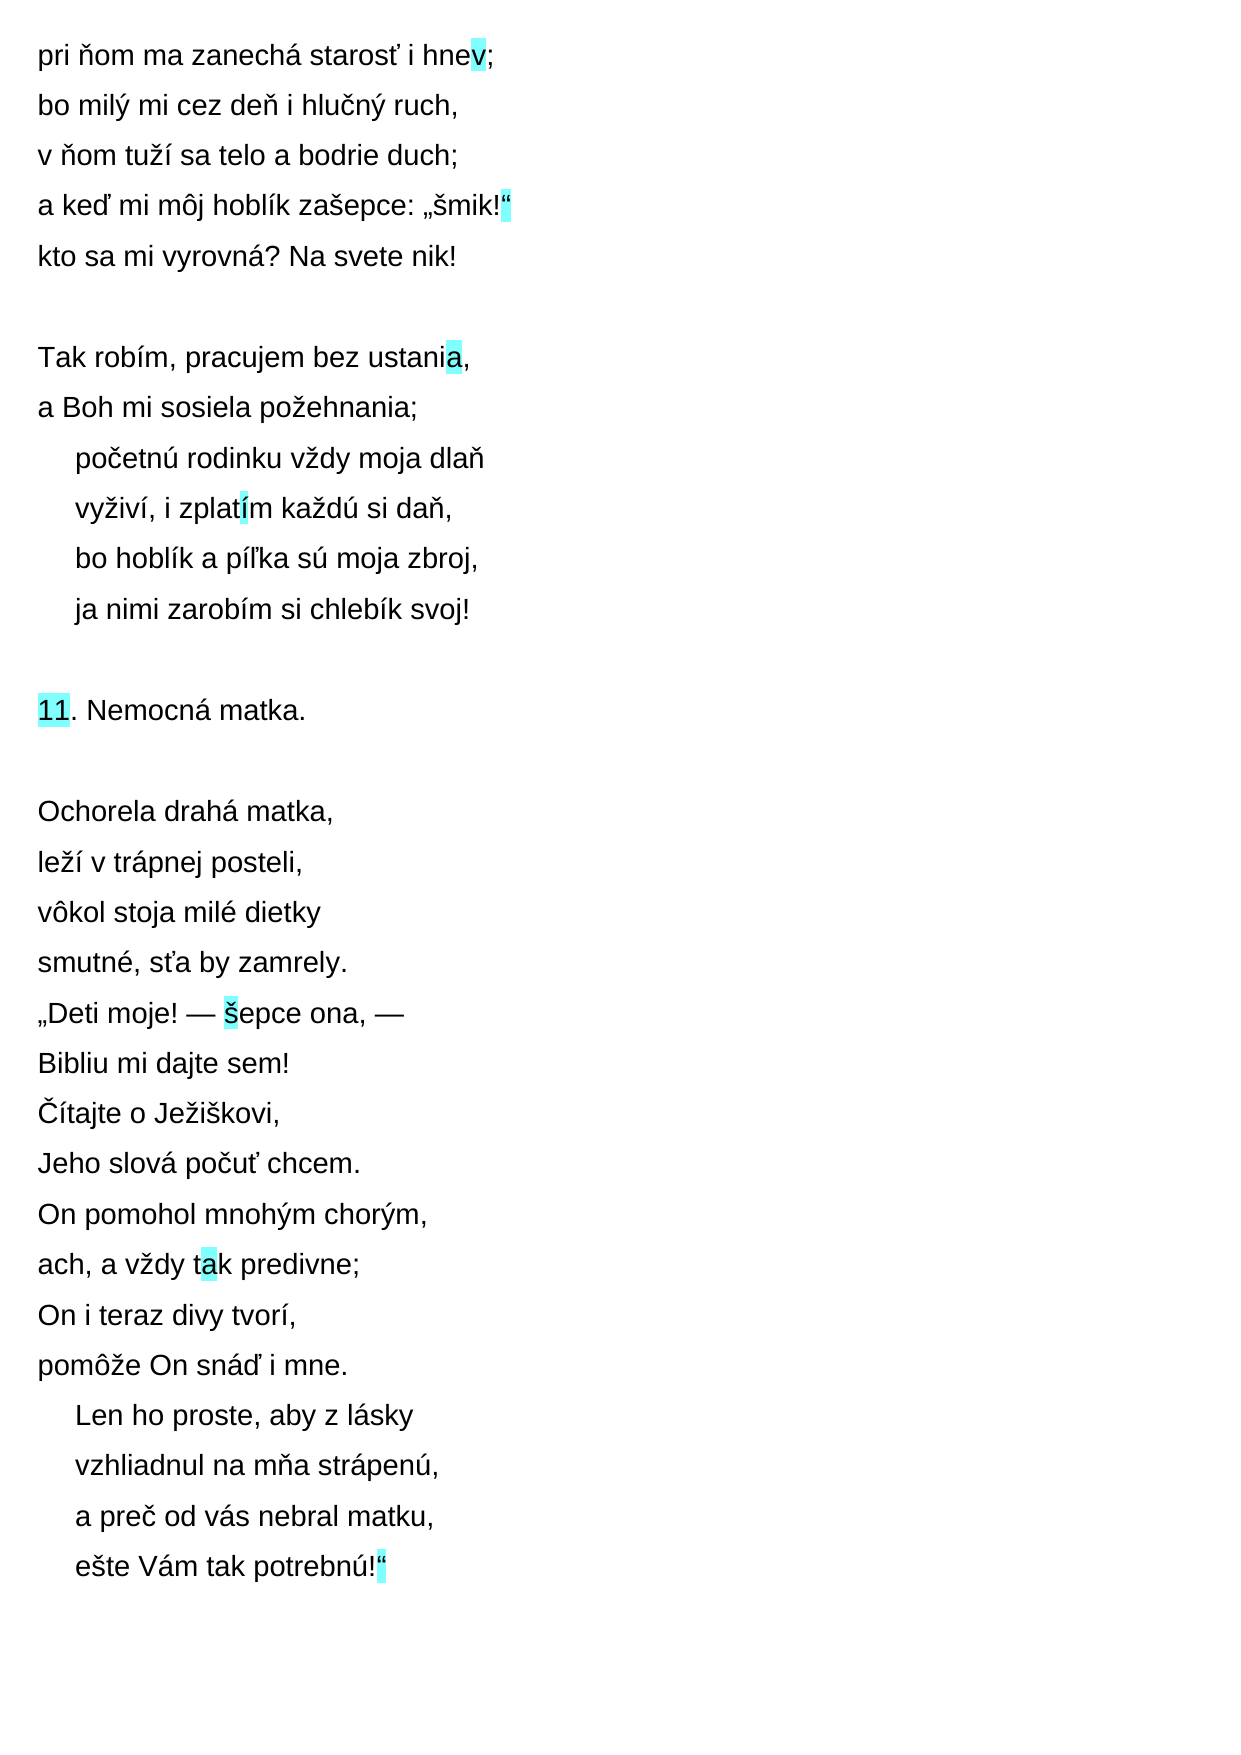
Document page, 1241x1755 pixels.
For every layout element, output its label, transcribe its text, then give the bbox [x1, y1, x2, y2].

text v ňom tuží sa telo a bodrie duch; [37, 138, 1130, 172]
text ach, a vždy tak predivne; [37, 1247, 1130, 1281]
text smutné, sťa by zamrely. [37, 945, 1130, 979]
text Ochorela drahá matka, [37, 794, 1130, 828]
text ešte Vám tak potrebnú!“ [37, 1549, 1130, 1583]
text Tak robím, pracujem bez ustania, [37, 340, 1130, 374]
text 11. Nemocná matka. [37, 693, 1130, 727]
text pomôže On snáď i mne. [37, 1348, 1130, 1381]
text „Deti moje! — šepce ona, — [37, 996, 1130, 1029]
text pri ňom ma zanechá starosť i hnev; [37, 37, 1130, 71]
text Jeho slová počuť chcem. [37, 1147, 1130, 1180]
text ja nimi zarobím si chlebík svoj! [37, 592, 1130, 625]
text On i teraz divy tvorí, [37, 1297, 1130, 1331]
text vôkol stoja milé dietky [37, 895, 1130, 928]
text a keď mi môj hoblík zašepce: „šmik!“ [37, 188, 1130, 222]
text vyživí, i zplatím každú si daň, [37, 491, 1130, 524]
text bo hoblík a píľka sú moja zbroj, [37, 541, 1130, 575]
text leží v trápnej posteli, [37, 845, 1130, 878]
text Čítajte o Ježiškovi, [37, 1096, 1130, 1130]
text On pomohol mnohým chorým, [37, 1197, 1130, 1230]
text bo milý mi cez deň i hlučný ruch, [37, 88, 1130, 121]
text a preč od vás nebral matku, [37, 1499, 1130, 1532]
text kto sa mi vyrovná? Na svete nik! [37, 239, 1130, 272]
text a Boh mi sosiela požehnania; [37, 390, 1130, 424]
text početnú rodinku vždy moja dlaň [37, 441, 1130, 474]
text Len ho proste, aby z lásky [37, 1398, 1130, 1432]
text vzhliadnul na mňa strápenú, [37, 1448, 1130, 1482]
text Bibliu mi dajte sem! [37, 1046, 1130, 1079]
